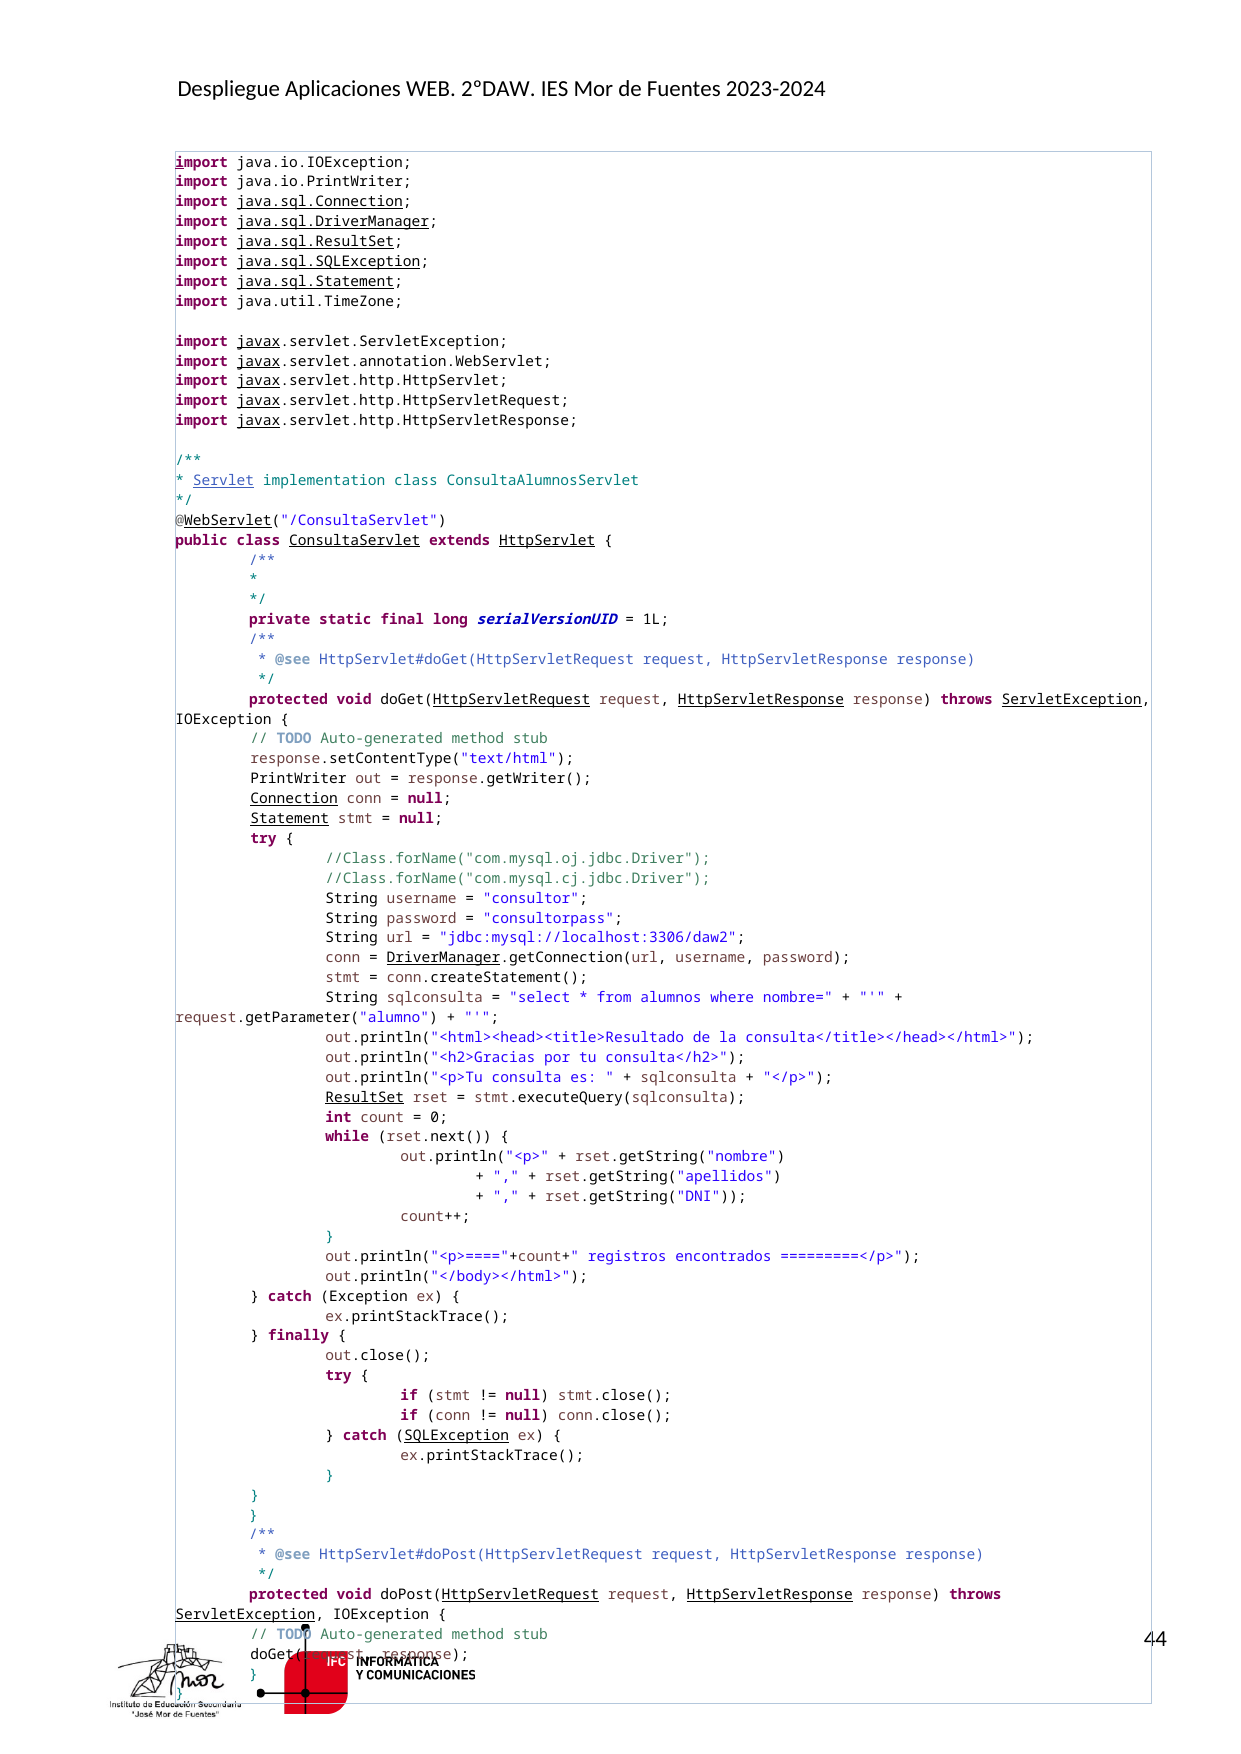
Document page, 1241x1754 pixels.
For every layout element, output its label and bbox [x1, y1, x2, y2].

picture [256, 1704, 475, 1714]
picture [256, 1624, 475, 1703]
picture [176, 1631, 249, 1703]
picture [100, 1631, 249, 1736]
